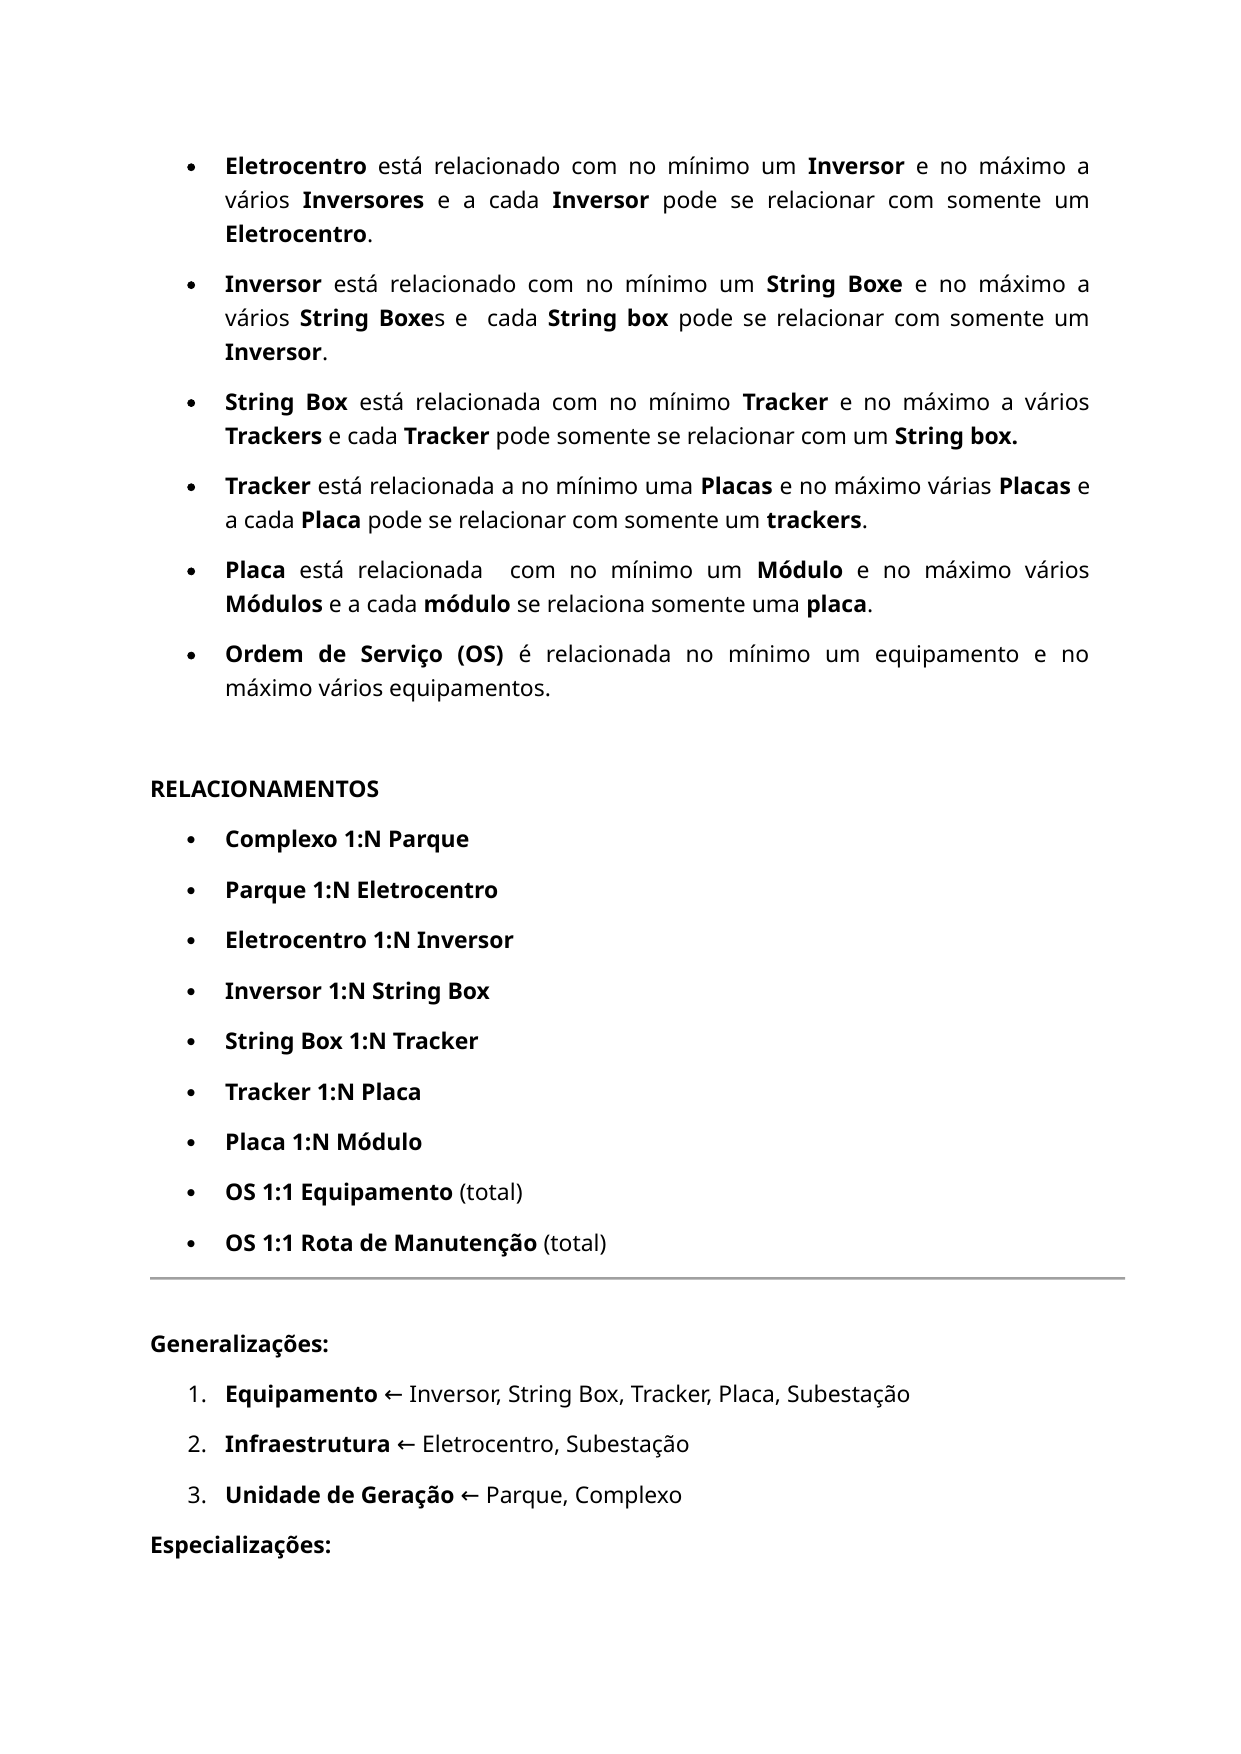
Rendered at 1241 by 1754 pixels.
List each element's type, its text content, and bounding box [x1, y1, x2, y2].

text Generalizações: [150, 1327, 1090, 1359]
list Infraestrutura ← Eletrocentro, Subestação [187, 1428, 1090, 1459]
list Parque 1:N Eletrocentro [187, 874, 1090, 905]
list Placa está relacionada com no mínimo um Módulo e no máximo vários Módulos e a cada módulo se relaciona somente uma placa. [187, 554, 1090, 619]
list Eletrocentro 1:N Inversor [187, 924, 1090, 955]
list Ordem de Serviço (OS) é relacionada no mínimo um equipamento e no máximo vários equipamentos. [187, 638, 1090, 703]
list Unidade de Geração ← Parque, Complexo [187, 1479, 1090, 1510]
list Tracker 1:N Placa [187, 1075, 1090, 1107]
list Placa 1:N Módulo [187, 1126, 1090, 1157]
text Especializações: [150, 1529, 1090, 1560]
list Equipamento ← Inversor, String Box, Tracker, Placa, Subestação [187, 1378, 1090, 1409]
list Inversor está relacionado com no mínimo um String Boxe e no máximo a vários String Boxes e cada String box pode se relacionar com somente um Inversor. [187, 268, 1090, 367]
list String Box 1:N Tracker [187, 1025, 1090, 1056]
text RELACIONAMENTOS [150, 773, 1090, 804]
list OS 1:1 Rota de Manutenção (total) [187, 1227, 1090, 1258]
list Tracker está relacionada a no mínimo uma Placas e no máximo várias Placas e a cada Placa pode se relacionar com somente um trackers. [187, 470, 1090, 535]
list String Box está relacionada com no mínimo Tracker e no máximo a vários Trackers e cada Tracker pode somente se relacionar com um String box. [187, 386, 1090, 451]
list Complexo 1:N Parque [187, 823, 1090, 854]
list Inversor 1:N String Box [187, 974, 1090, 1006]
list Eletrocentro está relacionado com no mínimo um Inversor e no máximo a vários Inversores e a cada Inversor pode se relacionar com somente um Eletrocentro. [187, 150, 1090, 249]
list OS 1:1 Equipamento (total) [187, 1176, 1090, 1207]
